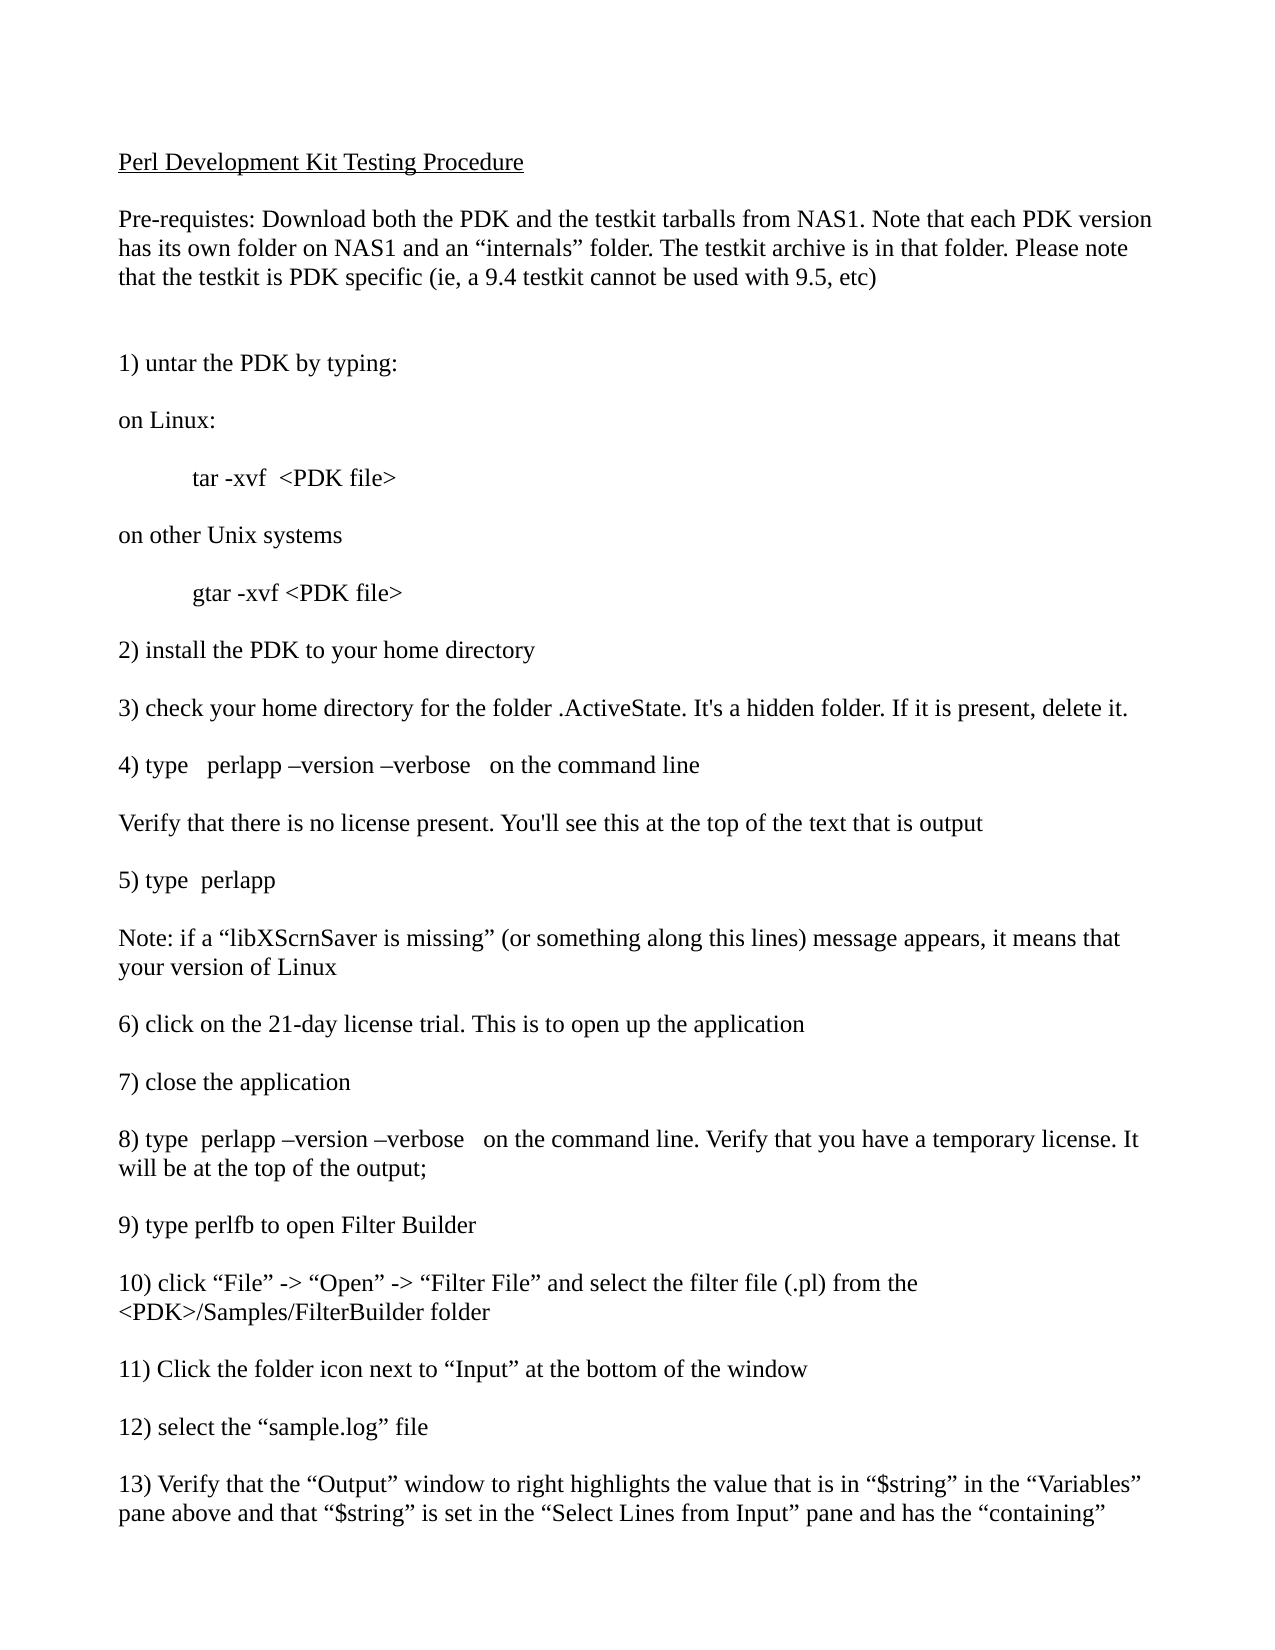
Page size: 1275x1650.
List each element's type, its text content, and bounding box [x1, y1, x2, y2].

text 3) check your home directory for the folder .ActiveState. It's a hidden folder. If it is present, delete it. [118, 693, 1157, 722]
text Verify that there is no license present. You'll see this at the top of the text that is output [118, 808, 1157, 837]
text on other Unix systems [118, 521, 1157, 549]
text 11) Click the folder icon next to “Input” at the bottom of the window [118, 1354, 1157, 1383]
text gtar -xvf <PDK file> [118, 578, 1157, 607]
text Pre-requistes: Download both the PDK and the testkit tarballs from NAS1. Note that each PDK version has its own folder on NAS1 and an “internals” folder. The testkit archive is in that folder. Please note that the testkit is PDK specific (ie, a 9.4 testkit cannot be used with 9.5, etc) [118, 204, 1157, 291]
text 6) click on the 21-day license trial. This is to open up the application [118, 1009, 1157, 1038]
text 13) Verify that the “Output” window to right highlights the value that is in “$string” in the “Variables” pane above and that “$string” is set in the “Select Lines from Input” pane and has the “containing” [118, 1469, 1157, 1527]
text 9) type perlfb to open Filter Builder [118, 1211, 1157, 1239]
text Perl Development Kit Testing Procedure [118, 147, 1157, 176]
text 8) type perlapp –version –verbose on the command line. Verify that you have a temporary license. It will be at the top of the output; [118, 1124, 1157, 1182]
text 4) type perlapp –version –verbose on the command line [118, 751, 1157, 779]
text 2) install the PDK to your home directory [118, 636, 1157, 664]
text 12) select the “sample.log” file [118, 1412, 1157, 1441]
text tar -xvf <PDK file> [118, 463, 1157, 492]
text 5) type perlapp [118, 866, 1157, 894]
text Note: if a “libXScrnSaver is missing” (or something along this lines) message appears, it means that your version of Linux [118, 923, 1157, 981]
text on Linux: [118, 406, 1157, 434]
text 1) untar the PDK by typing: [118, 348, 1157, 377]
text 7) close the application [118, 1067, 1157, 1096]
text 10) click “File” -> “Open” -> “Filter File” and select the filter file (.pl) from the <PDK>/Samples/FilterBuilder folder [118, 1268, 1157, 1326]
